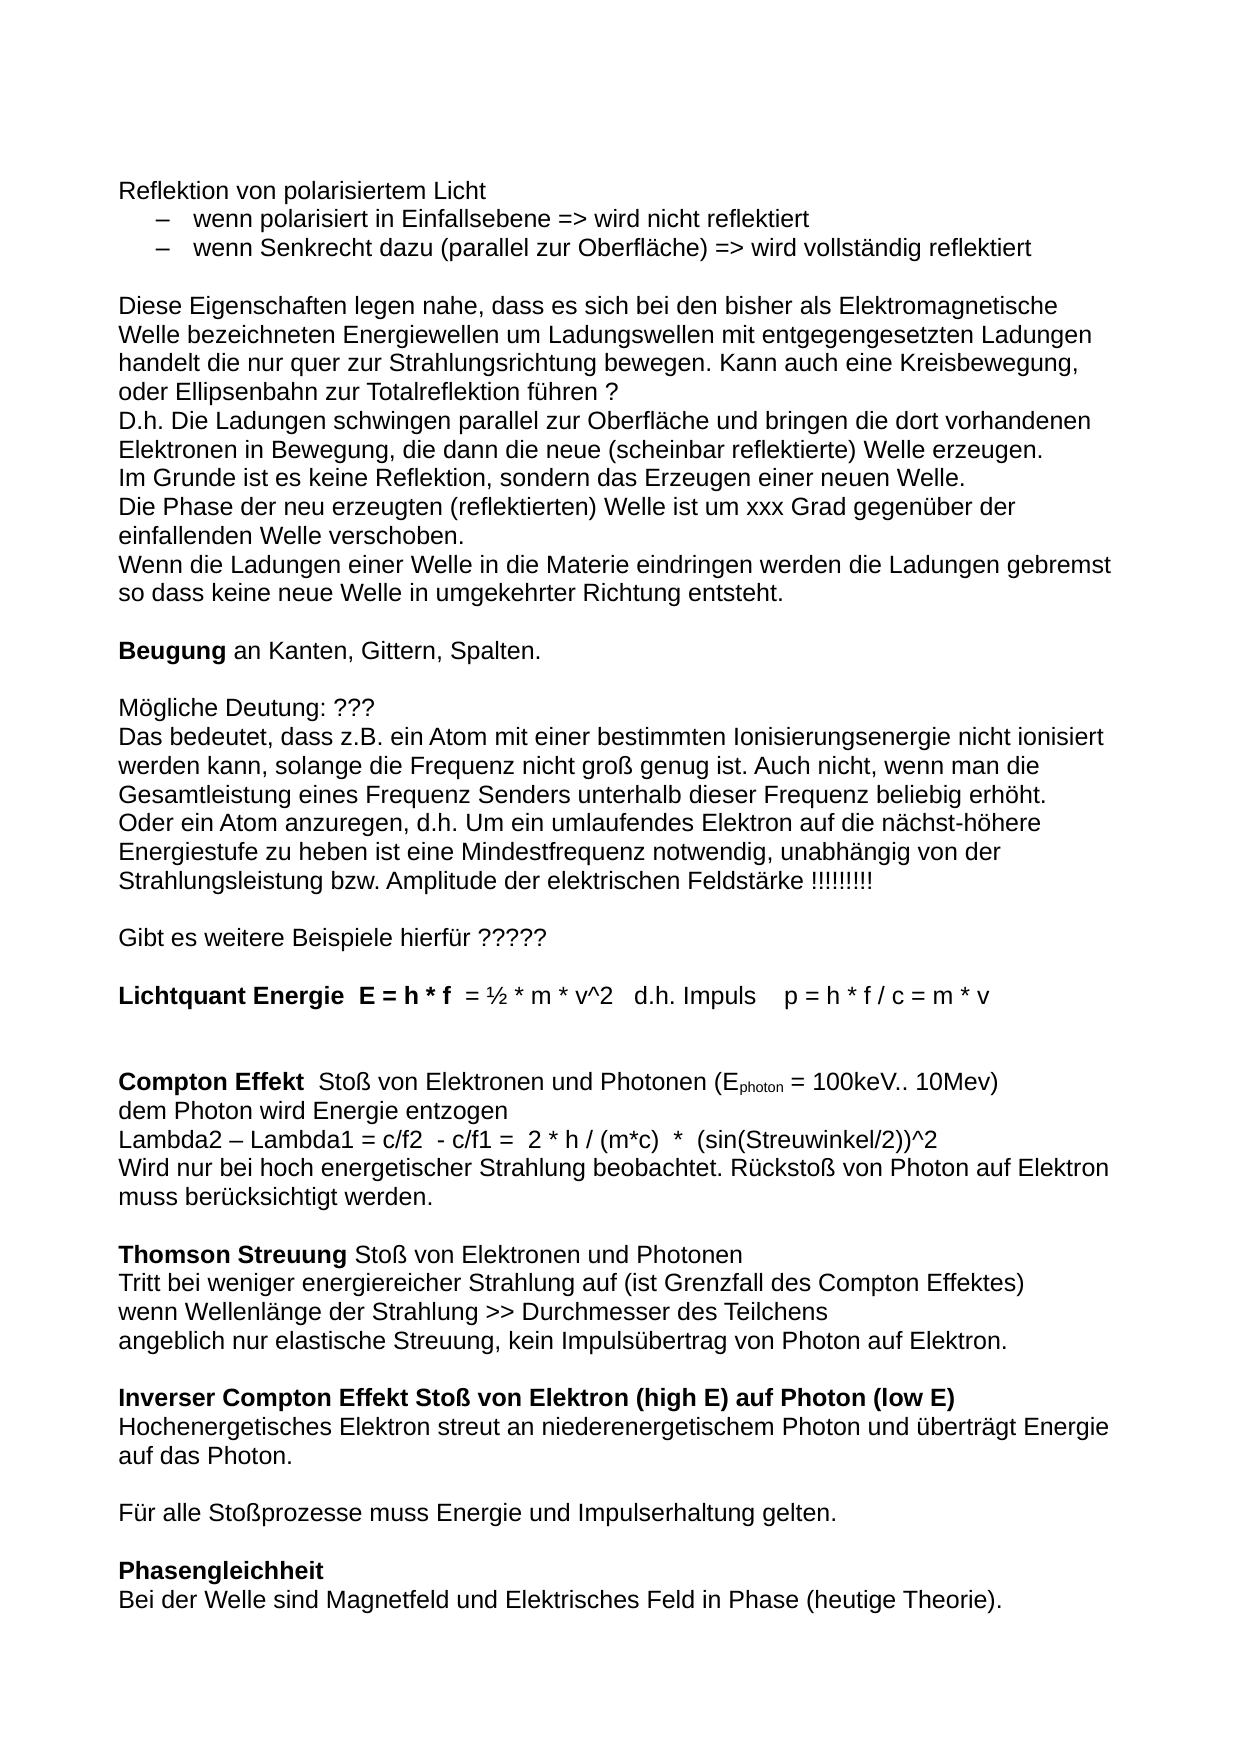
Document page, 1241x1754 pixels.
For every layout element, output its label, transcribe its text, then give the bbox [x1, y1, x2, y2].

text Lichtquant Energie E = h * f = ½ * m * v^2 d.h. Impuls p = h * f / c = m * v [118, 981, 1122, 1009]
text Diese Eigenschaften legen nahe, dass es sich bei den bisher als Elektromagnetische Welle bezeichneten Energiewellen um Ladungswellen mit entgegengesetzten Ladungen handelt die nur quer zur Strahlungsrichtung bewegen. Kann auch eine Kreisbewegung, oder Ellipsenbahn zur Totalreflektion führen ? [118, 291, 1122, 406]
text Thomson Streuung Stoß von Elektronen und Photonen [118, 1239, 1122, 1268]
text Beugung an Kanten, Gittern, Spalten. [118, 636, 1122, 664]
text Die Phase der neu erzeugten (reflektierten) Welle ist um xxx Grad gegenüber der einfallenden Welle verschoben. [118, 492, 1122, 549]
text Für alle Stoßprozesse muss Energie und Impulserhaltung gelten. [118, 1498, 1122, 1527]
text Im Grunde ist es keine Reflektion, sondern das Erzeugen einer neuen Welle. [118, 463, 1122, 492]
text Tritt bei weniger energiereicher Strahlung auf (ist Grenzfall des Compton Effektes) [118, 1268, 1122, 1297]
text Lambda2 – Lambda1 = c/f2 - c/f1 = 2 * h / (m*c) * (sin(Streuwinkel/2))^2 [118, 1124, 1122, 1153]
text angeblich nur elastische Streuung, kein Impulsübertrag von Photon auf Elektron. [118, 1326, 1122, 1354]
text Wird nur bei hoch energetischer Strahlung beobachtet. Rückstoß von Photon auf Elektron muss berücksichtigt werden. [118, 1153, 1122, 1211]
text Bei der Welle sind Magnetfeld und Elektrisches Feld in Phase (heutige Theorie). [118, 1584, 1122, 1613]
text Oder ein Atom anzuregen, d.h. Um ein umlaufendes Elektron auf die nächst-höhere Energiestufe zu heben ist eine Mindestfrequenz notwendig, unabhängig von der Strahlungsleistung bzw. Amplitude der elektrischen Feldstärke !!!!!!!!! [118, 808, 1122, 894]
text dem Photon wird Energie entzogen [118, 1096, 1122, 1124]
text Phasengleichheit [118, 1556, 1122, 1584]
text Wenn die Ladungen einer Welle in die Materie eindringen werden die Ladungen gebremst so dass keine neue Welle in umgekehrter Richtung entsteht. [118, 549, 1122, 607]
text Reflektion von polarisiertem Licht [118, 176, 1122, 204]
text Mögliche Deutung: ??? [118, 693, 1122, 722]
text wenn Wellenlänge der Strahlung >> Durchmesser des Teilchens [118, 1297, 1122, 1326]
list wenn Senkrecht dazu (parallel zur Oberfläche) => wird vollständig reflektiert [156, 233, 1122, 262]
text Compton Effekt Stoß von Elektronen und Photonen (Ephoton = 100keV.. 10Mev) [118, 1067, 1122, 1096]
text Gibt es weitere Beispiele hierfür ????? [118, 923, 1122, 952]
text auf das Photon. [118, 1441, 1122, 1469]
text Inverser Compton Effekt Stoß von Elektron (high E) auf Photon (low E) [118, 1383, 1122, 1412]
text Hochenergetisches Elektron streut an niederenergetischem Photon und überträgt Energie [118, 1412, 1122, 1441]
list wenn polarisiert in Einfallsebene => wird nicht reflektiert [156, 204, 1122, 233]
text Das bedeutet, dass z.B. ein Atom mit einer bestimmten Ionisierungsenergie nicht ionisiert werden kann, solange die Frequenz nicht groß genug ist. Auch nicht, wenn man die Gesamtleistung eines Frequenz Senders unterhalb dieser Frequenz beliebig erhöht. [118, 722, 1122, 808]
text D.h. Die Ladungen schwingen parallel zur Oberfläche und bringen die dort vorhandenen Elektronen in Bewegung, die dann die neue (scheinbar reflektierte) Welle erzeugen. [118, 406, 1122, 463]
